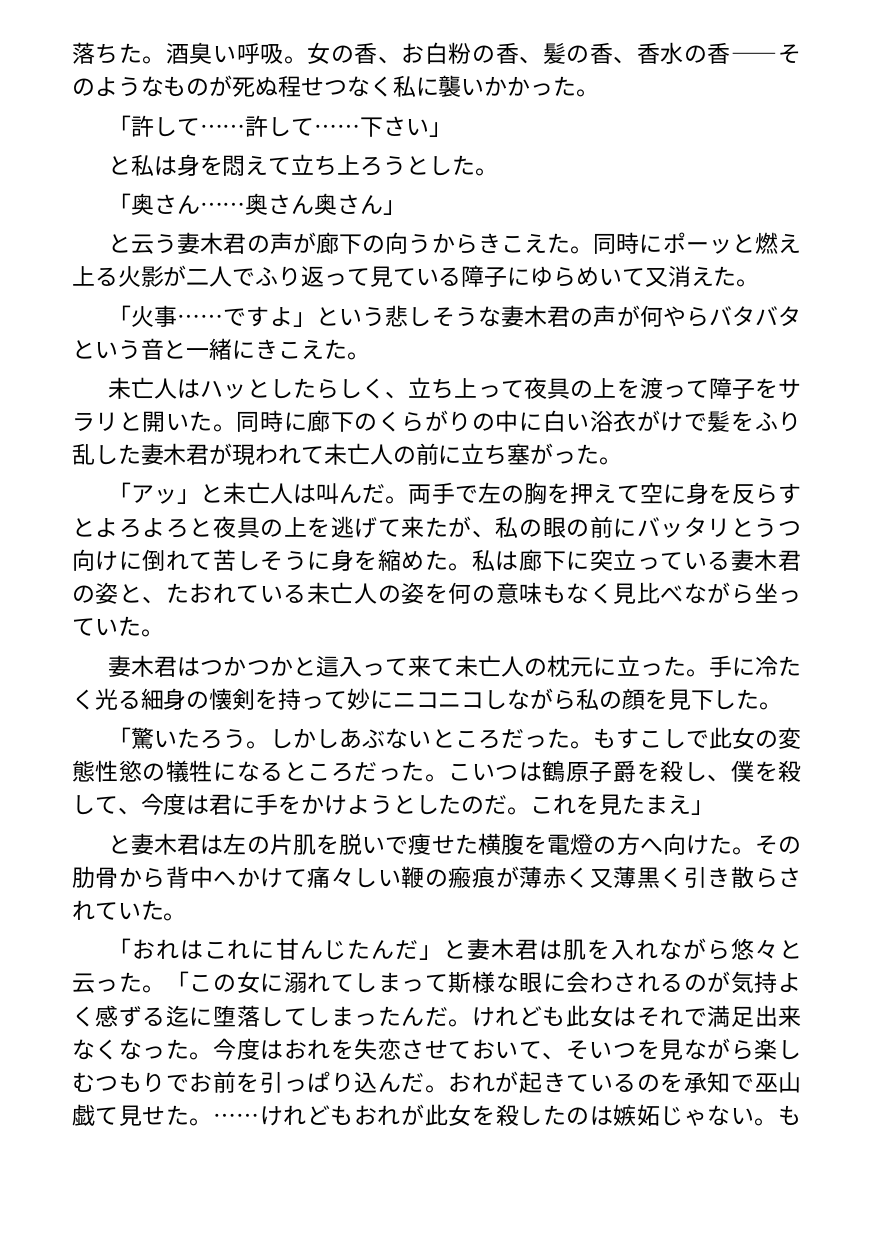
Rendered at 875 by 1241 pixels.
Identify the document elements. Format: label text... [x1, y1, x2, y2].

text 「驚いたろう。しかしあぶないところだった。もすこしで此女の変態性慾の犠牲になるところだった。こいつは鶴原子爵を殺し、僕を殺して、今度は君に手をかけようとしたのだ。これを見たまえ」 [72, 721, 802, 821]
text と私は身を悶えて立ち上ろうとした。 [72, 148, 802, 181]
text 「アッ」と未亡人は叫んだ。両手で左の胸を押えて空に身を反らすとよろよろと夜具の上を逃げて来たが、私の眼の前にバッタリとうつ向けに倒れて苦しそうに身を縮めた。私は廊下に突立っている妻木君の姿と、たおれている未亡人の姿を何の意味もなく見比べながら坐っていた。 [72, 476, 802, 642]
text 「許して……許して……下さい」 [72, 108, 802, 142]
text と妻木君は左の片肌を脱いで痩せた横腹を電燈の方へ向けた。その肋骨から背中へかけて痛々しい鞭の瘢痕が薄赤く又薄黒く引き散らされていた。 [72, 826, 802, 926]
text 妻木君はつかつかと這入って来て未亡人の枕元に立った。手に冷たく光る細身の懐剣を持って妙にニコニコしながら私の顔を見下した。 [72, 648, 802, 715]
text 落ちた。酒臭い呼吸。女の香、お白粉の香、髪の香、香水の香――そのようなものが死ぬ程せつなく私に襲いかかった。 [72, 36, 802, 102]
text 「奥さん……奥さん奥さん」 [72, 187, 802, 220]
text 「おれはこれに甘んじたんだ」と妻木君は肌を入れながら悠々と云った。「この女に溺れてしまって斯様な眼に会わされるのが気持よく感ずる迄に堕落してしまったんだ。けれども此女はそれで満足出来なくなった。今度はおれを失恋させておいて、そいつを見ながら楽しむつもりでお前を引っぱり込んだ。おれが起きているのを承知で巫山戯て見せた。……けれどもおれが此女を殺したのは嫉妬じゃない。も [72, 932, 802, 1131]
text 「火事……ですよ」という悲しそうな妻木君の声が何やらバタバタという音と一緒にきこえた。 [72, 298, 802, 365]
text 未亡人はハッとしたらしく、立ち上って夜具の上を渡って障子をサラリと開いた。同時に廊下のくらがりの中に白い浴衣がけで髪をふり乱した妻木君が現われて未亡人の前に立ち塞がった。 [72, 371, 802, 470]
text と云う妻木君の声が廊下の向うからきこえた。同時にポーッと燃え上る火影が二人でふり返って見ている障子にゆらめいて又消えた。 [72, 226, 802, 292]
